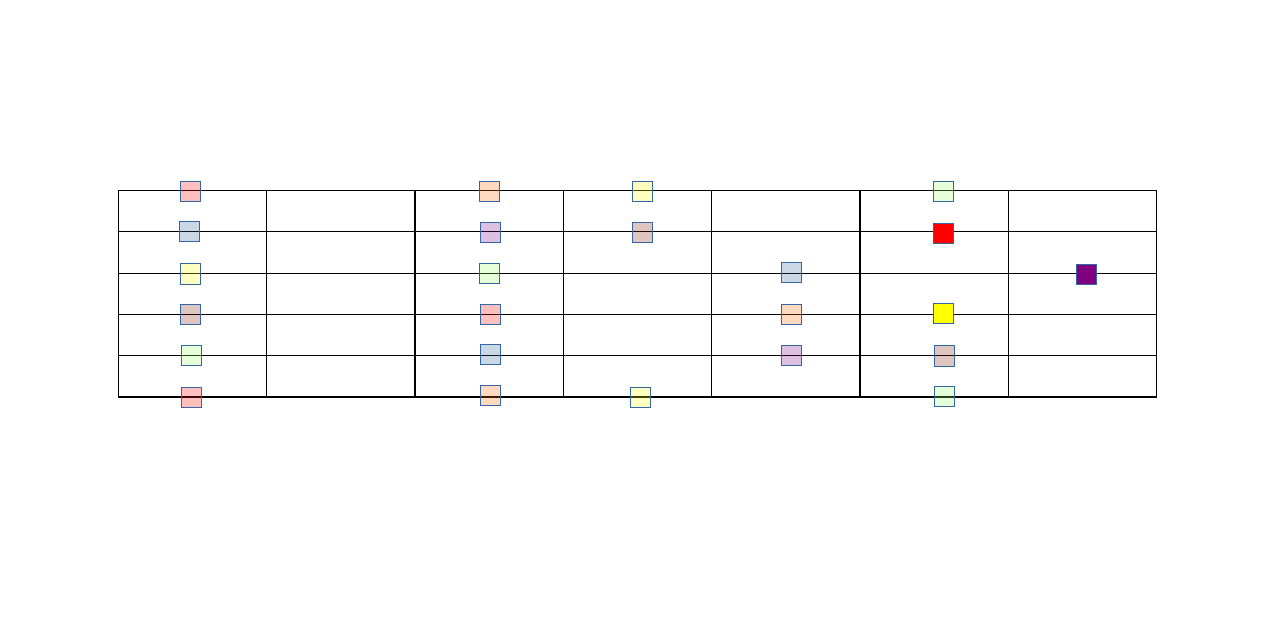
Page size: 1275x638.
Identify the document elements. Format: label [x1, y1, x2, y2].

table_cell [267, 232, 414, 273]
table_cell [712, 315, 859, 355]
table_cell [564, 315, 711, 355]
table_header [119, 191, 266, 231]
table_cell [712, 232, 859, 273]
table_header [416, 191, 563, 231]
table_cell [564, 356, 711, 396]
table_cell [416, 274, 563, 314]
table_cell [267, 315, 414, 355]
table_header [861, 191, 1008, 231]
table_header [712, 191, 859, 231]
table_cell [119, 356, 266, 396]
table_cell [564, 274, 711, 314]
table_cell [712, 274, 859, 314]
table_cell [564, 232, 711, 273]
table_cell [861, 356, 1008, 396]
table_cell [416, 356, 563, 396]
table_header [564, 191, 711, 231]
table_header [1009, 191, 1156, 231]
table_cell [861, 315, 1008, 355]
table_cell [861, 232, 1008, 273]
table_cell [267, 356, 414, 396]
table_cell [416, 232, 563, 273]
table_cell [1009, 356, 1156, 396]
table_cell [119, 274, 266, 314]
table_cell [1009, 274, 1156, 314]
table_cell [1009, 315, 1156, 355]
table_cell [267, 274, 414, 314]
table_cell [1009, 232, 1156, 273]
table_cell [119, 232, 266, 273]
table_header [267, 191, 414, 231]
table_cell [861, 274, 1008, 314]
table_cell [712, 356, 859, 396]
table_cell [416, 315, 563, 355]
table_cell [119, 315, 266, 355]
